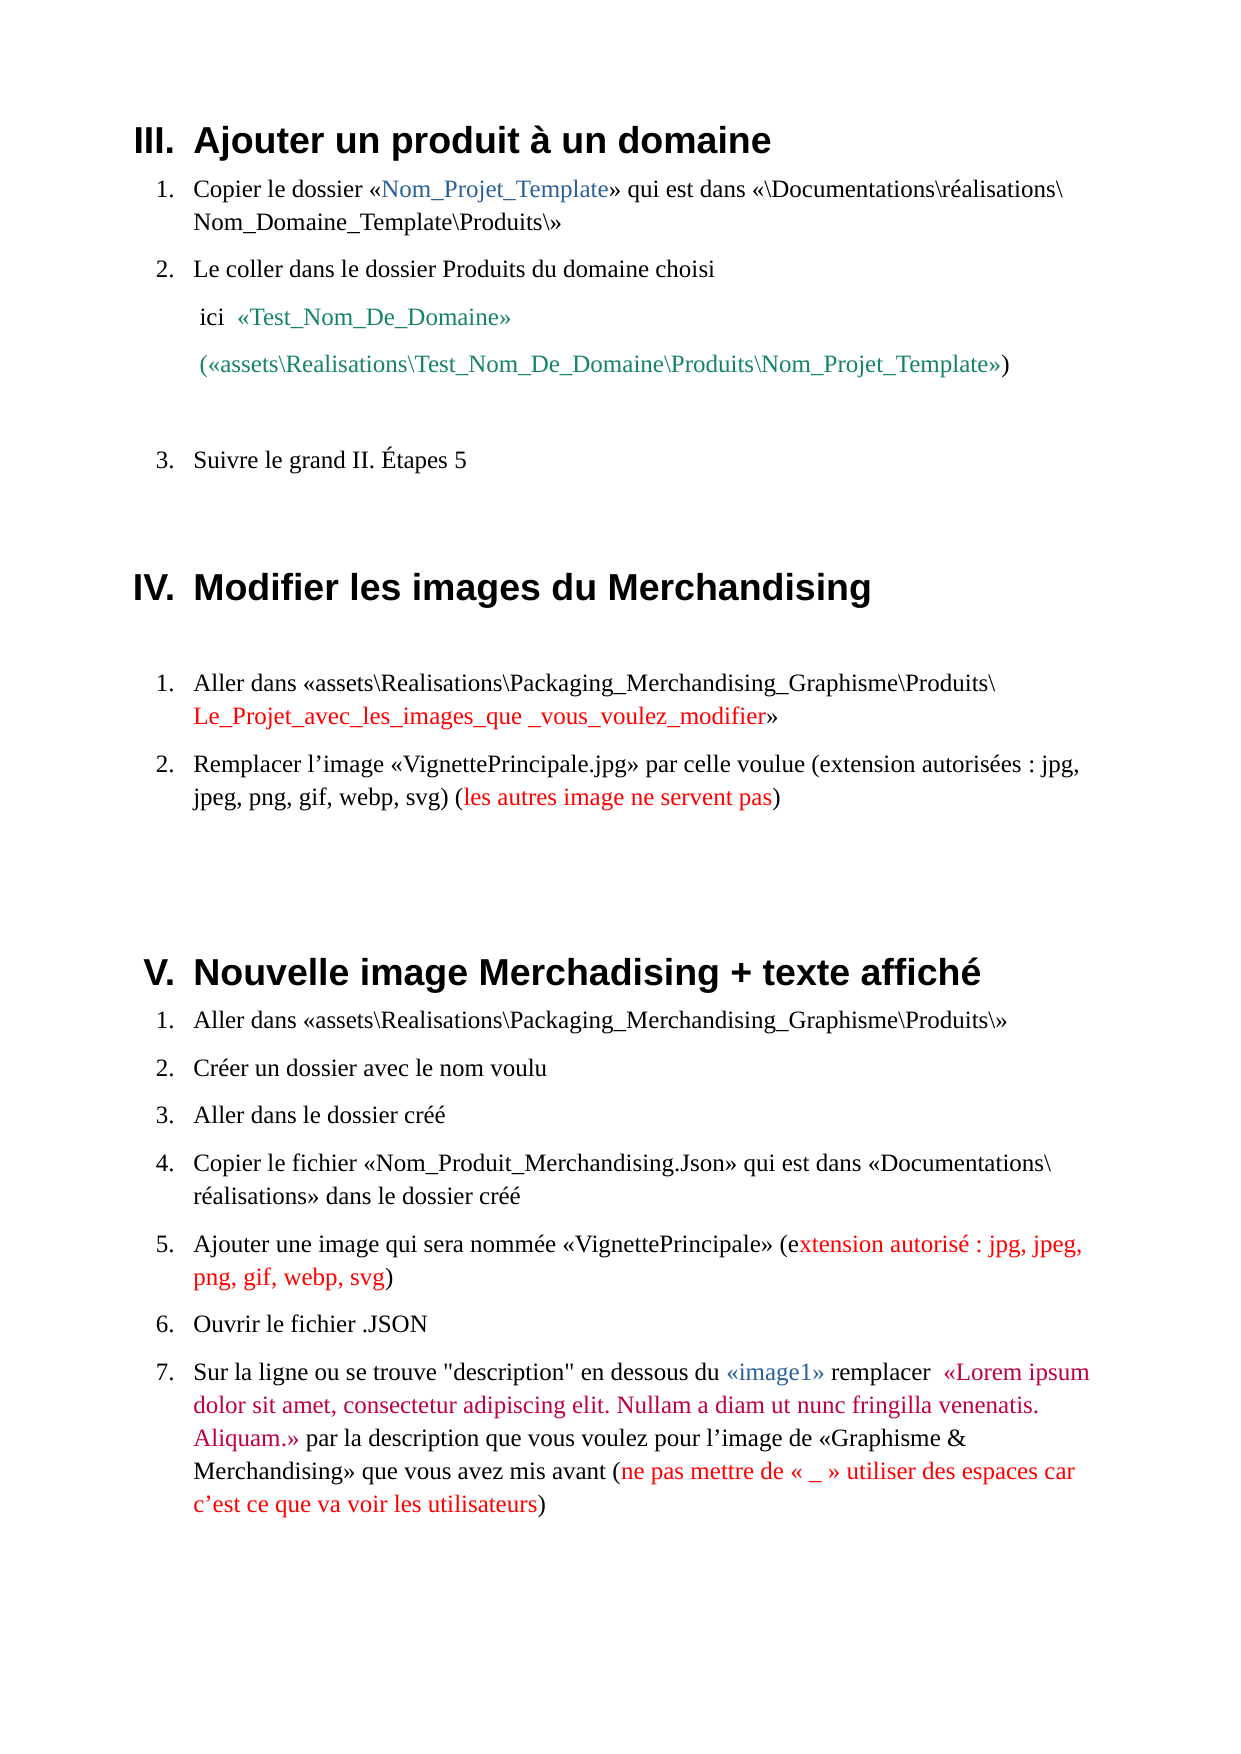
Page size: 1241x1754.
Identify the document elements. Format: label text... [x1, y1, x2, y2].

list Le coller dans le dossier Produits du domaine choisi [156, 254, 1122, 283]
subtitle Ajouter un produit à un domaine [175, 118, 1122, 161]
list Ouvrir le fichier .JSON [156, 1309, 1122, 1338]
list Suivre le grand II. Étapes 5 [156, 445, 1122, 473]
list Remplacer l’image «VignettePrincipale.jpg» par celle voulue (extension autorisées : jpg, jpeg, png, gif, webp, svg) (les autres image ne servent pas) [156, 749, 1122, 811]
list Copier le fichier «Nom_Produit_Merchandising.Json» qui est dans «Documentations\réalisations» dans le dossier créé [156, 1148, 1122, 1210]
list Copier le dossier «Nom_Projet_Template» qui est dans «\Documentations\réalisations\Nom_Domaine_Template\Produits\» [156, 174, 1122, 236]
list Sur la ligne ou se trouve "description" en dessous du «image1» remplacer «Lorem ipsum dolor sit amet, consectetur adipiscing elit. Nullam a diam ut nunc fringilla venenatis. Aliquam.» par la description que vous voulez pour l’image de «Graphisme & Merchandising» que vous avez mis avant (ne pas mettre de « _ » utiliser des espaces car c’est ce que va voir les utilisateurs) [156, 1357, 1122, 1518]
list Aller dans «assets\Realisations\Packaging_Merchandising_Graphisme\Produits\Le_Projet_avec_les_images_que _vous_voulez_modifier» [156, 668, 1122, 730]
subtitle Modifier les images du Merchandising [175, 565, 1122, 608]
list Créer un dossier avec le nom voulu [156, 1053, 1122, 1082]
list («assets\Realisations\Test_Nom_De_Domaine\Produits\Nom_Projet_Template») [156, 349, 1122, 378]
list Aller dans le dossier créé [156, 1101, 1122, 1129]
list Ajouter une image qui sera nommée «VignettePrincipale» (extension autorisé : jpg, jpeg, png, gif, webp, svg) [156, 1229, 1122, 1291]
list ici «Test_Nom_De_Domaine» [156, 302, 1122, 331]
subtitle Nouvelle image Merchadising + texte affiché [175, 950, 1122, 993]
list Aller dans «assets\Realisations\Packaging_Merchandising_Graphisme\Produits\» [156, 1005, 1122, 1034]
